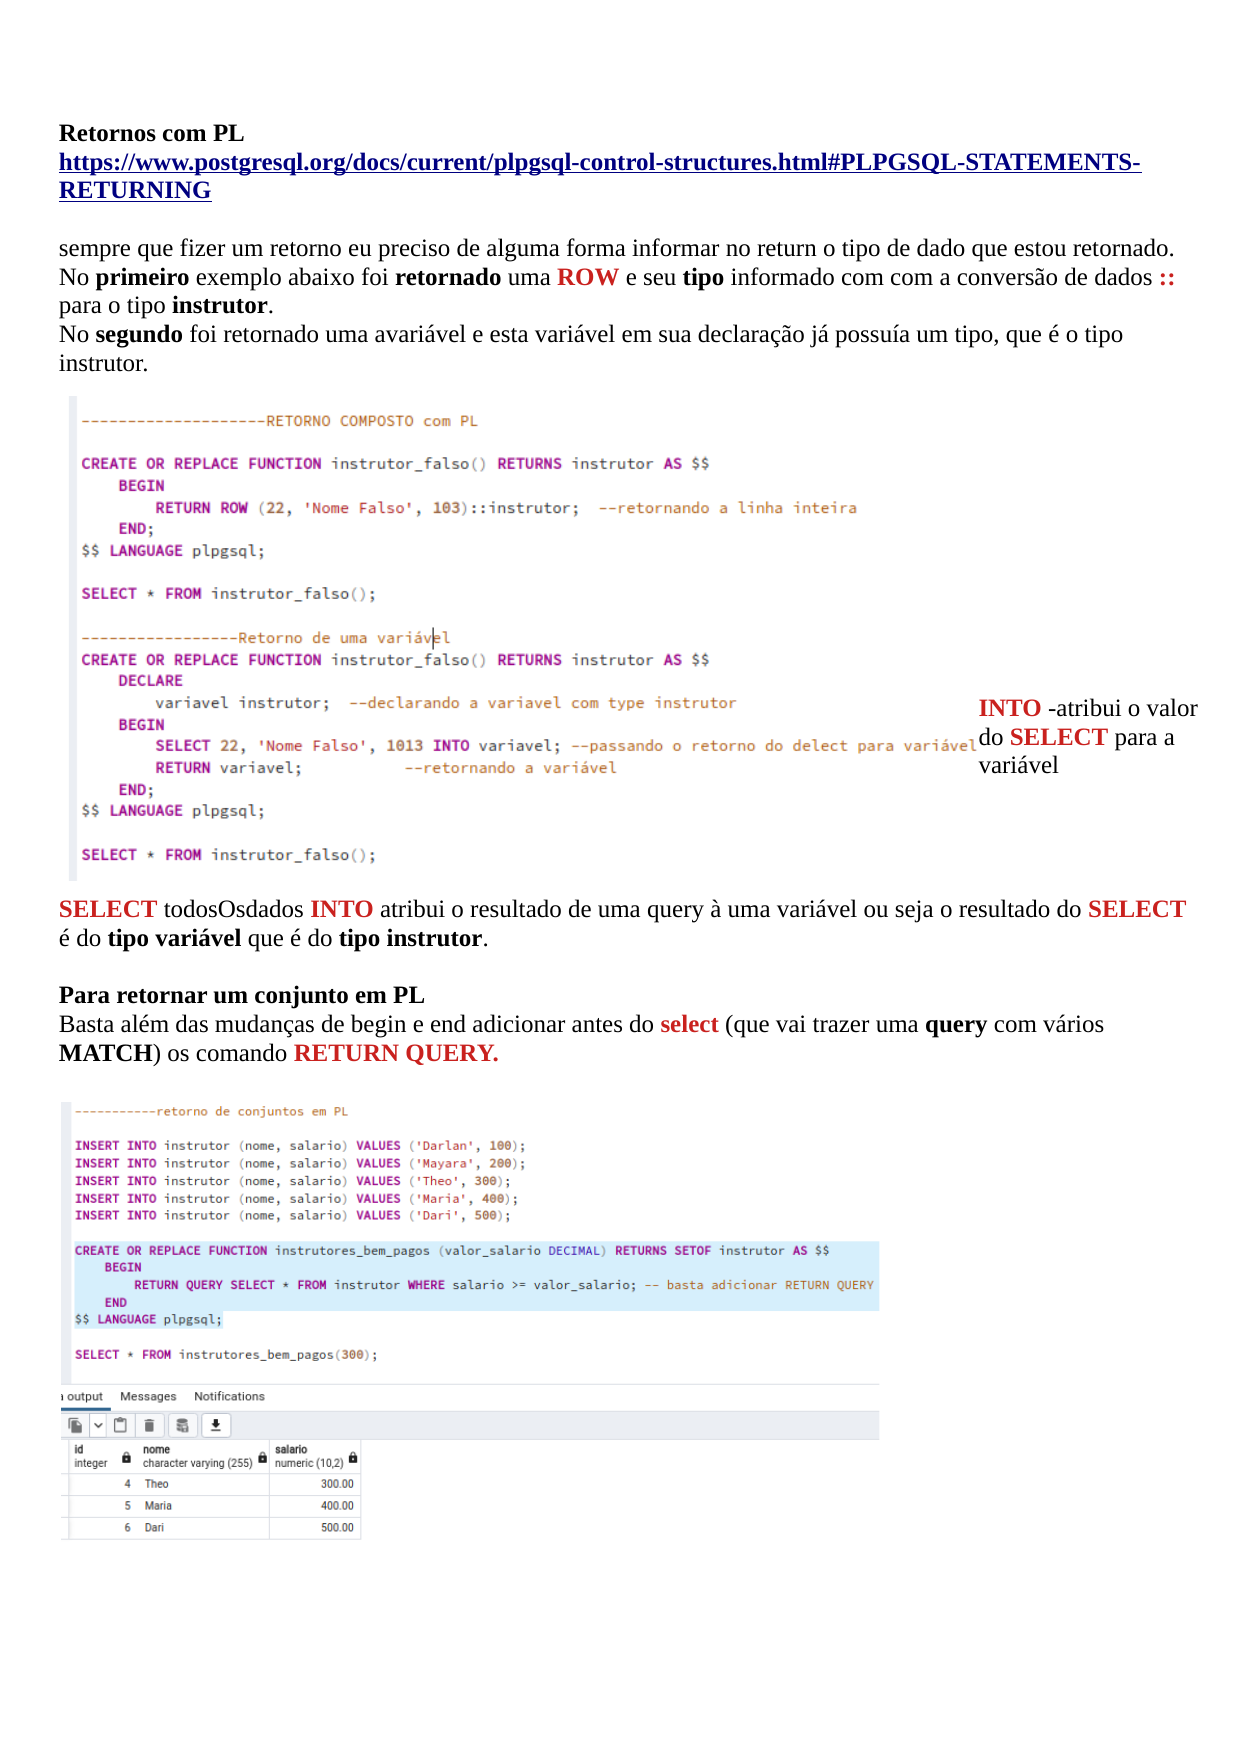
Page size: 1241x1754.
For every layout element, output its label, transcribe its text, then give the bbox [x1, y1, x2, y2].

text No segundo foi retornado uma avariável e esta variável em sua declaração já possuía um tipo, que é o tipo instrutor. [59, 319, 1198, 377]
text Retornos com PL [59, 118, 1198, 147]
picture [61, 1102, 880, 1546]
text Basta além das mudanças de begin e end adicionar antes do select (que vai trazer uma query com vários MATCH) os comando RETURN QUERY. [59, 1009, 1198, 1067]
picture [68, 396, 979, 881]
text https://www.postgresql.org/docs/current/plpgsql-control-structures.html#PLPGSQL-STATEMENTS-RETURNING [59, 147, 1198, 204]
text Para retornar um conjunto em PL [59, 981, 1198, 1009]
text sempre que fizer um retorno eu preciso de alguma forma informar no return o tipo de dado que estou retornado. [59, 233, 1198, 262]
text No primeiro exemplo abaixo foi retornado uma ROW e seu tipo informado com com a conversão de dados :: para o tipo instrutor. [59, 262, 1198, 319]
text INTO -atribui o valor do SELECT para a variável [979, 693, 1198, 779]
text SELECT todosOsdados INTO atribui o resultado de uma query à uma variável ou seja o resultado do SELECT é do tipo variável que é do tipo instrutor. [59, 894, 1198, 952]
